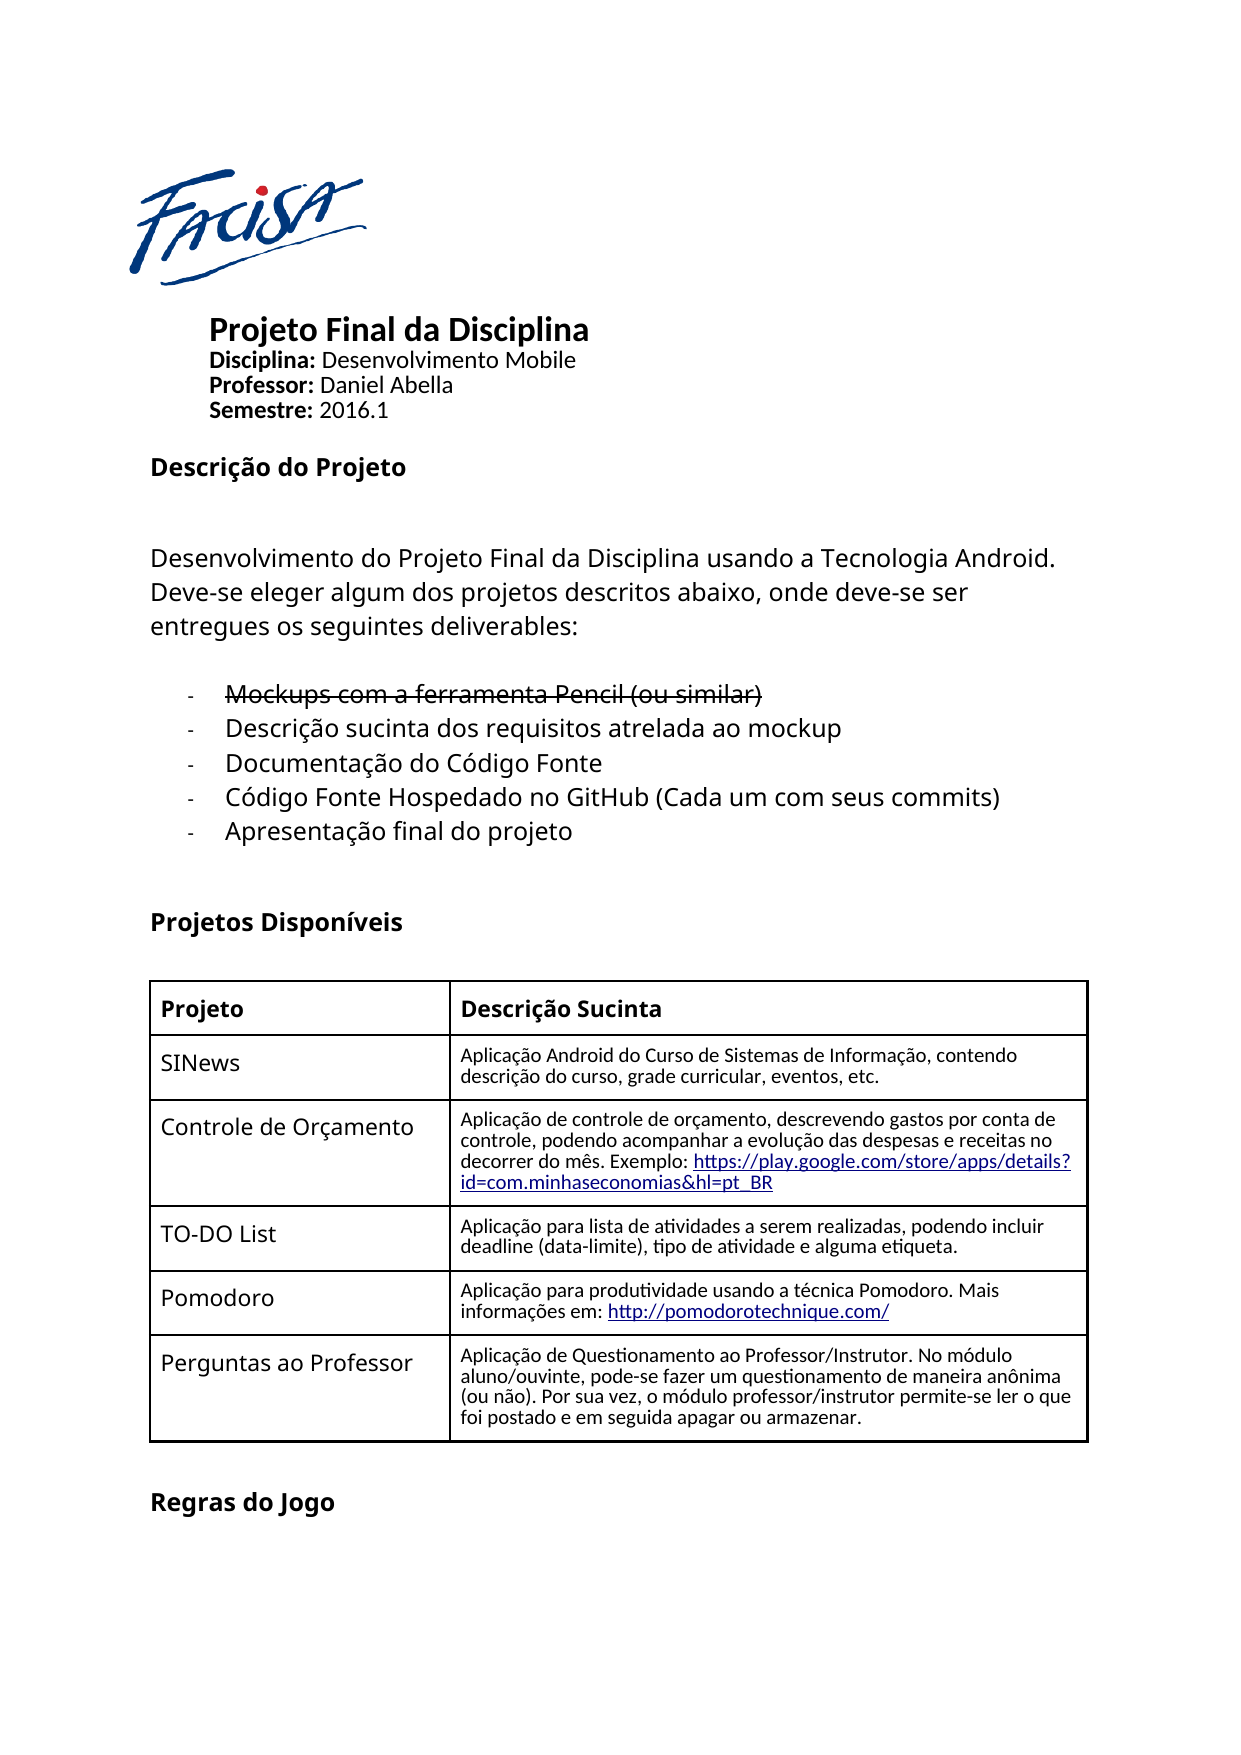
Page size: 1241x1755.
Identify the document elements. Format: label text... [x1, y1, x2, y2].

table_cell Aplicação de Questionamento ao Professor/Instrutor. No módulo aluno/ouvinte, pode-se fazer um questionamento de maneira anônima (ou não). Por sua vez, o módulo professor/instrutor permite-se ler o que foi postado e em seguida apagar ou armazenar. [451, 1336, 1086, 1440]
table_cell TO-DO List [151, 1207, 449, 1269]
subtitle Projetos Disponíveis [150, 904, 1090, 938]
list Código Fonte Hospedado no GitHub (Cada um com seus commits) [187, 779, 1090, 813]
subtitle Regras do Jogo [150, 1484, 1090, 1518]
list Mockups com a ferramenta Pencil (ou similar) [187, 677, 1090, 711]
table_header Projeto [151, 982, 449, 1034]
text Semestre: 2016.1 [209, 400, 1090, 425]
table_cell SINews [151, 1036, 449, 1099]
table_cell Controle de Orçamento [151, 1101, 449, 1205]
table_cell Aplicação de controle de orçamento, descrevendo gastos por conta de controle, podendo acompanhar a evolução das despesas e receitas no decorrer do mês. Exemplo: https://play.google.com/store/apps/details?id=com.minhaseconomias&hl=pt_BR [451, 1101, 1086, 1205]
table_cell Aplicação Android do Curso de Sistemas de Informação, contendo descrição do curso, grade curricular, eventos, etc. [451, 1036, 1086, 1099]
table_cell Aplicação para produtividade usando a técnica Pomodoro. Mais informações em: http://pomodorotechnique.com/ [451, 1272, 1086, 1334]
subtitle Descrição do Projeto [150, 450, 1090, 484]
list Descrição sucinta dos requisitos atrelada ao mockup [187, 711, 1090, 745]
table_cell Pomodoro [151, 1272, 449, 1334]
text Professor: Daniel Abella [209, 375, 1090, 400]
text Disciplina: Desenvolvimento Mobile [209, 350, 1090, 375]
list Apresentação final do projeto [187, 813, 1090, 847]
table_cell Perguntas ao Professor [151, 1336, 449, 1440]
table_header Descrição Sucinta [451, 982, 1086, 1034]
picture [129, 169, 367, 286]
text Desenvolvimento do Projeto Final da Disciplina usando a Tecnologia Android. Deve-se eleger algum dos projetos descritos abaixo, onde deve-se ser entregues os seguintes deliverables: [150, 541, 1090, 643]
list Documentação do Código Fonte [187, 745, 1090, 779]
table_cell Aplicação para lista de atividades a serem realizadas, podendo incluir deadline (data-limite), tipo de atividade e alguma etiqueta. [451, 1207, 1086, 1269]
text Projeto Final da Disciplina [209, 314, 1090, 350]
